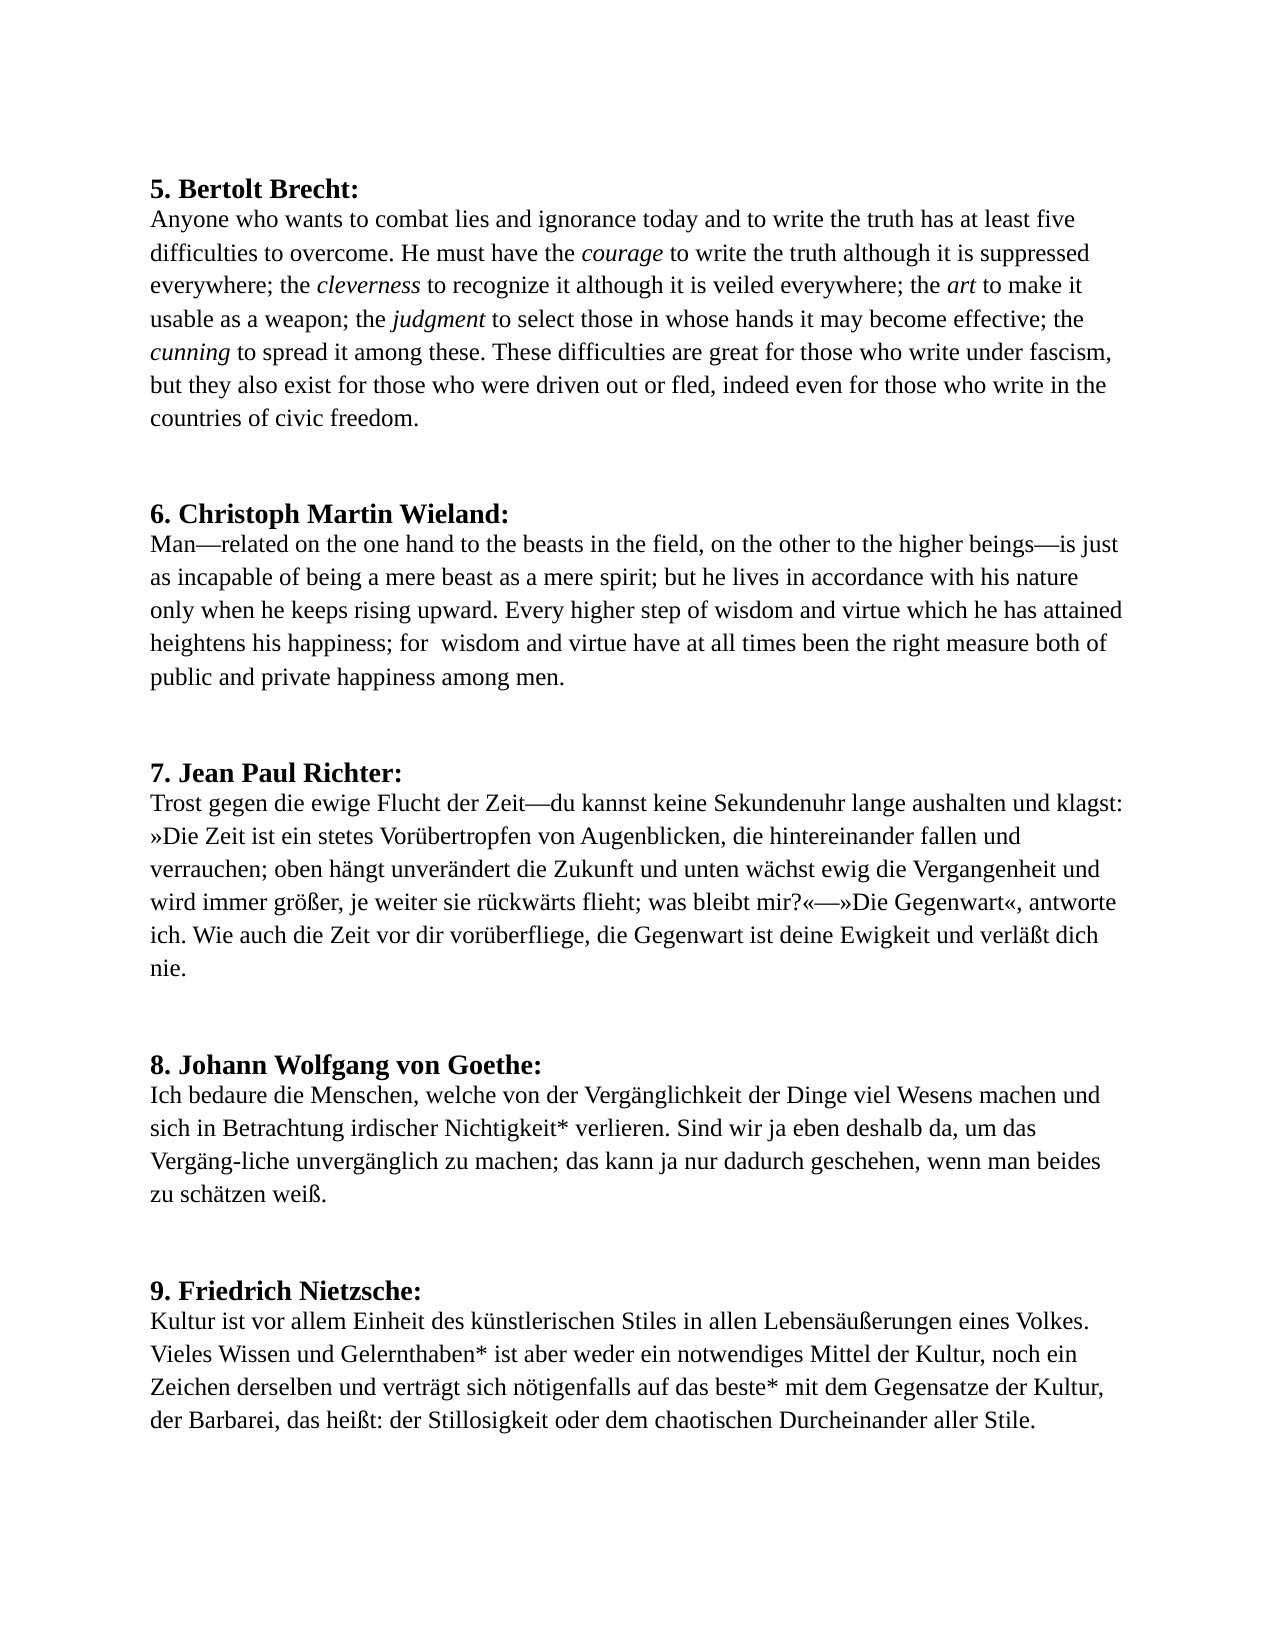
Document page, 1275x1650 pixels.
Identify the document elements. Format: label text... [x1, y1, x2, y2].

text Kultur ist vor allem Einheit des künstlerischen Stiles in allen Lebensäußerungen eines Volkes. Vieles Wissen und Gelernthaben* ist aber weder ein notwendiges Mittel der Kultur, noch ein Zeichen derselben und verträgt sich nötigenfalls auf das beste* mit dem Gegensatze der Kultur, der Barbarei, das heißt: der Stillosigkeit oder dem chaotischen Durcheinander aller Stile. [150, 1306, 1125, 1434]
text Trost gegen die ewige Flucht der Zeit—du kannst keine Sekundenuhr lange aushalten und klagst: »Die Zeit ist ein stetes Vorübertropfen von Augenblicken, die hintereinander fallen und verrauchen; oben hängt unverändert die Zukunft und unten wächst ewig die Vergangenheit und wird immer größer, je weiter sie rückwärts flieht; was bleibt mir?«—»Die Gegenwart«, antworte ich. Wie auch die Zeit vor dir vorüberfliege, die Gegenwart ist deine Ewigkeit und verläßt dich nie. [150, 788, 1125, 982]
subtitle 6. Christoph Martin Wieland: [150, 496, 1125, 529]
text Ich bedaure die Menschen, welche von der Vergänglichkeit der Dinge viel Wesens machen und sich in Betrachtung irdischer Nichtigkeit* verlieren. Sind wir ja eben deshalb da, um das Vergäng-liche unvergänglich zu machen; das kann ja nur dadurch geschehen, wenn man beides zu schätzen weiß. [150, 1080, 1125, 1208]
text Man—related on the one hand to the beasts in the field, on the other to the higher beings—is just as incapable of being a mere beast as a mere spirit; but he lives in accordance with his nature only when he keeps rising upward. Every higher step of wisdom and virtue which he has attained heightens his happiness; for wisdom and virtue have at all times been the right measure both of public and private happiness among men. [150, 529, 1125, 690]
text Anyone who wants to combat lies and ignorance today and to write the truth has at least five difficulties to overcome. He must have the courage to write the truth although it is suppressed everywhere; the cleverness to recognize it although it is veiled everywhere; the art to make it usable as a weapon; the judgment to select those in whose hands it may become effective; the cunning to spread it among these. These difficulties are great for those who write under fascism, but they also exist for those who were driven out or fled, indeed even for those who write in the countries of civic freedom. [150, 204, 1125, 431]
subtitle 5. Bertolt Brecht: [150, 150, 1125, 204]
subtitle 9. Friedrich Nietzsche: [150, 1272, 1125, 1306]
subtitle 7. Jean Paul Richter: [150, 754, 1125, 788]
subtitle 8. Johann Wolfgang von Goethe: [150, 1046, 1125, 1080]
